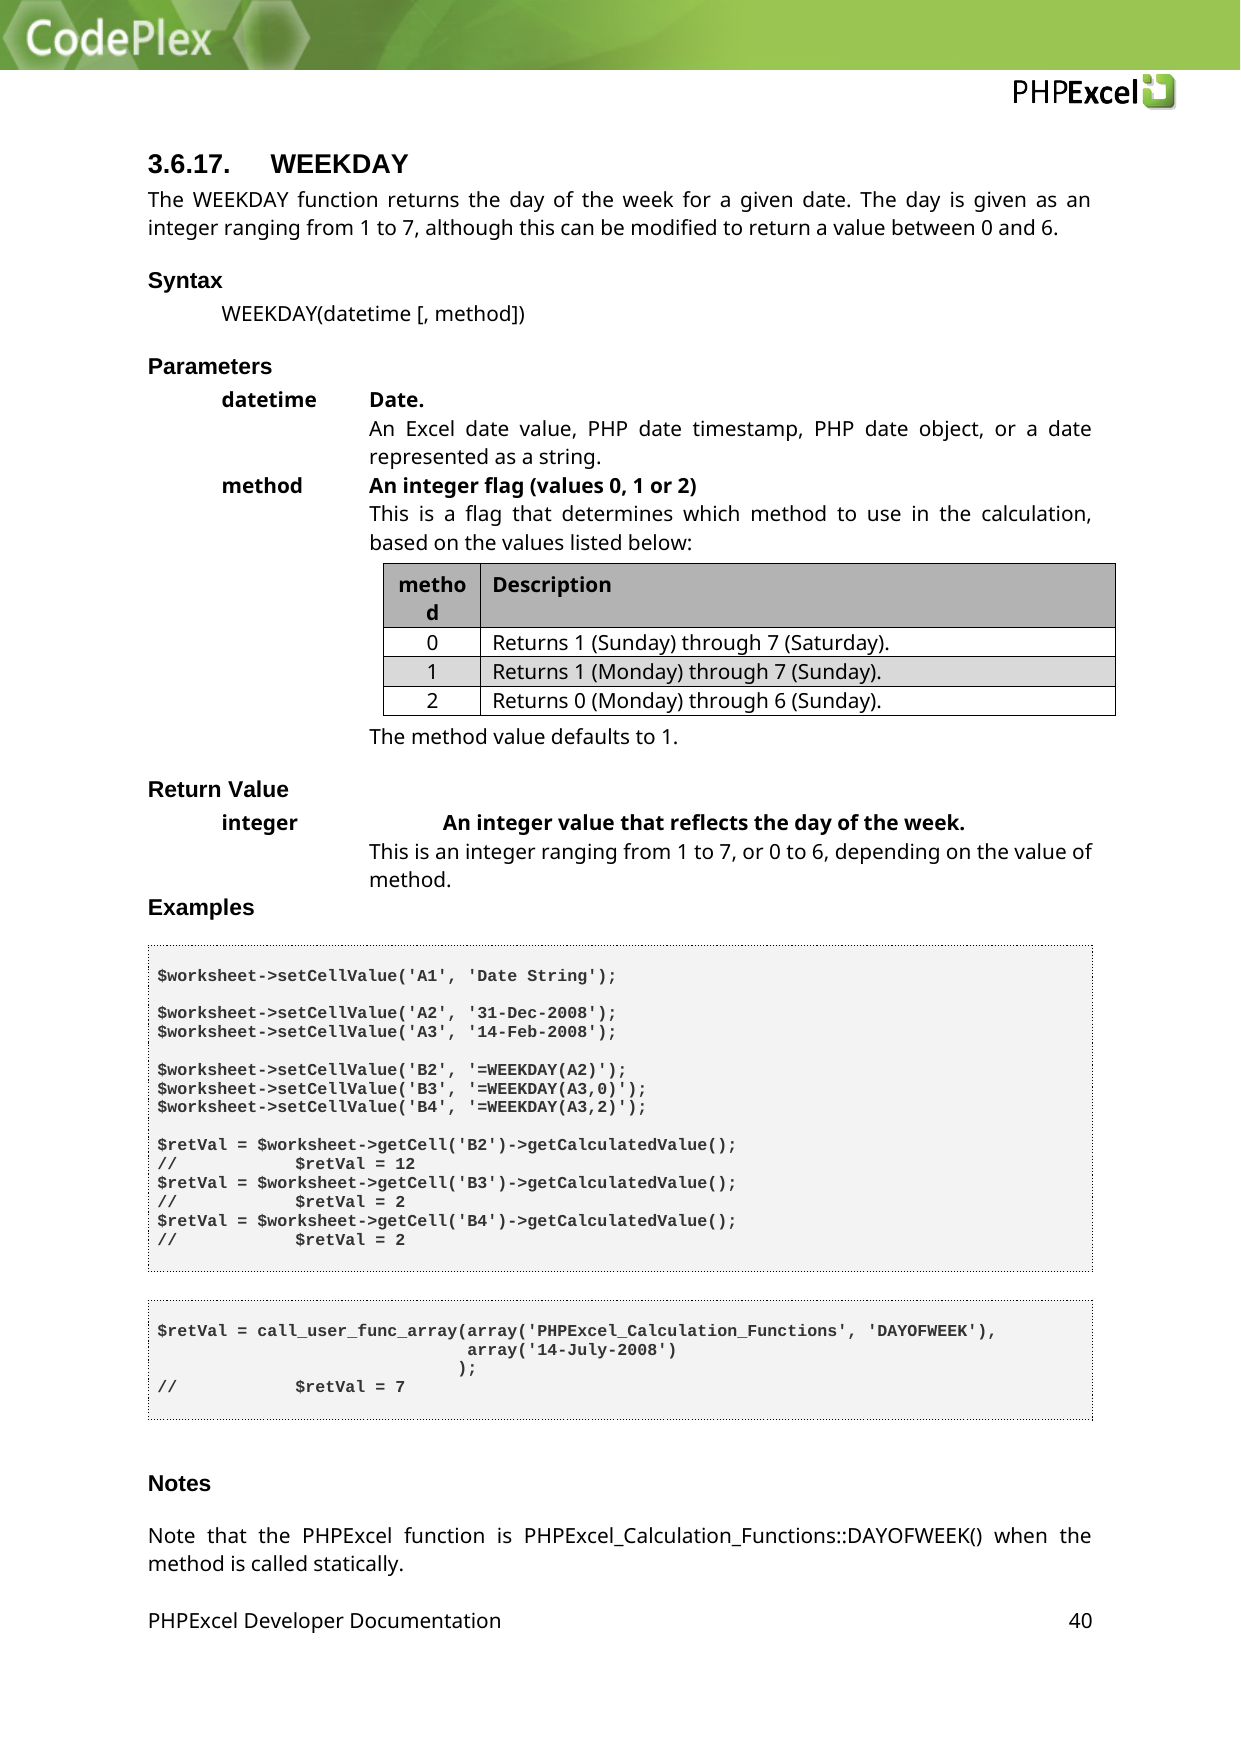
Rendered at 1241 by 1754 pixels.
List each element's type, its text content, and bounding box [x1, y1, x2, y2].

text This is a flag that determines which method to use in the calculation, based on the values listed below: [369, 499, 1093, 556]
text $worksheet->setCellValue('A1', 'Date String'); [148, 964, 1093, 983]
text An Excel date value, PHP date timestamp, PHP date object, or a date represented as a string. [369, 414, 1093, 471]
text array('14-July-2008') [148, 1338, 1093, 1357]
table_cell 2 [384, 687, 480, 715]
subtitle Examples [148, 894, 1093, 920]
text datetime Date. [221, 386, 1093, 414]
text $worksheet->setCellValue('A2', '31-Dec-2008'); [148, 1002, 1093, 1021]
text $worksheet->setCellValue('B4', '=WEEKDAY(A3,2)'); [148, 1096, 1093, 1115]
table_cell 1 [384, 657, 480, 686]
text $retVal = $worksheet->getCell('B4')->getCalculatedValue(); [148, 1209, 1093, 1228]
table_header method [384, 564, 480, 627]
table_cell 0 [384, 628, 480, 656]
subtitle Parameters [148, 353, 1093, 379]
text $retVal = call_user_func_array(array('PHPExcel_Calculation_Functions', 'DAYOFWEEK'), [148, 1319, 1093, 1338]
text $retVal = $worksheet->getCell('B3')->getCalculatedValue(); [148, 1171, 1093, 1190]
text WEEKDAY(datetime [, method]) [221, 299, 1093, 328]
subtitle Notes [148, 1470, 1093, 1496]
text $worksheet->setCellValue('B3', '=WEEKDAY(A3,0)'); [148, 1077, 1093, 1096]
text $worksheet->setCellValue('A3', '14-Feb-2008'); [148, 1021, 1093, 1039]
table_header Description [481, 564, 1115, 627]
text The method value defaults to 1. [369, 722, 1093, 751]
table_cell Returns 0 (Monday) through 6 (Sunday). [481, 687, 1115, 715]
text $worksheet->setCellValue('B2', '=WEEKDAY(A2)'); [148, 1058, 1093, 1077]
text method An integer flag (values 0, 1 or 2) [221, 471, 1093, 499]
table_cell Returns 1 (Monday) through 7 (Sunday). [481, 657, 1115, 686]
subtitle Return Value [148, 776, 1093, 802]
text integer An integer value that reflects the day of the week. [221, 808, 1093, 837]
text // $retVal = 2 [148, 1190, 1093, 1209]
text $retVal = $worksheet->getCell('B2')->getCalculatedValue(); [148, 1134, 1093, 1152]
text ); [148, 1357, 1093, 1376]
text This is an integer ranging from 1 to 7, or 0 to 6, depending on the value of method. [369, 837, 1093, 894]
subtitle WEEKDAY [148, 148, 1093, 179]
table_cell Returns 1 (Sunday) through 7 (Saturday). [481, 628, 1115, 656]
text The WEEKDAY function returns the day of the week for a given date. The day is given as an integer ranging from 1 to 7, although this can be modified to return a value between 0 and 6. [148, 185, 1093, 242]
text // $retVal = 12 [148, 1152, 1093, 1171]
subtitle Syntax [148, 267, 1093, 293]
text // $retVal = 2 [148, 1228, 1093, 1247]
text // $retVal = 7 [148, 1376, 1093, 1394]
text Note that the PHPExcel function is PHPExcel_Calculation_Functions::DAYOFWEEK() when the method is called statically. [148, 1521, 1093, 1578]
